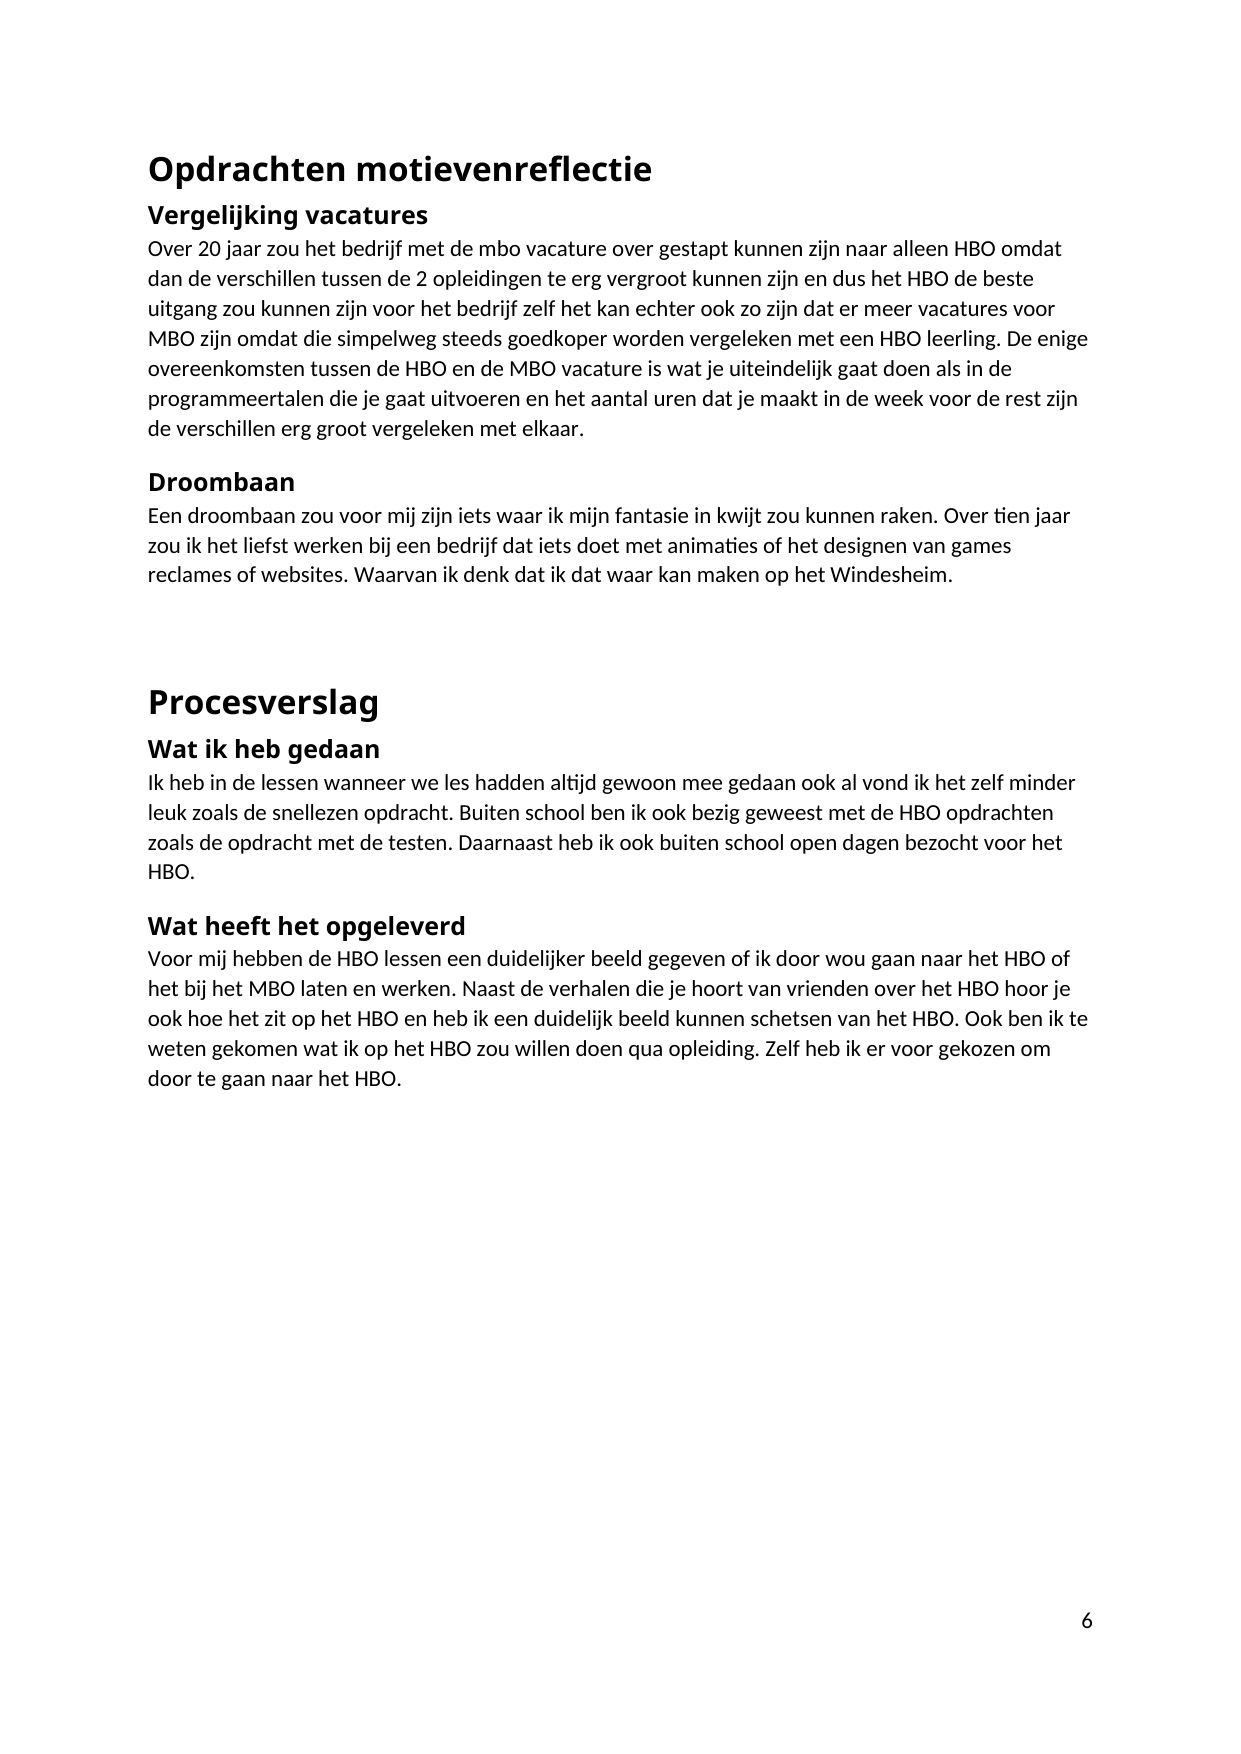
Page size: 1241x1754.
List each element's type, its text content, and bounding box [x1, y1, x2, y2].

text Voor mij hebben de HBO lessen een duidelijker beeld gegeven of ik door wou gaan naar het HBO of het bij het MBO laten en werken. Naast de verhalen die je hoort van vrienden over het HBO hoor je ook hoe het zit op het HBO en heb ik een duidelijk beeld kunnen schetsen van het HBO. Ook ben ik te weten gekomen wat ik op het HBO zou willen doen qua opleiding. Zelf heb ik er voor gekozen om door te gaan naar het HBO. [148, 944, 1093, 1092]
subtitle Vergelijking vacatures [148, 198, 1093, 232]
text Een droombaan zou voor mij zijn iets waar ik mijn fantasie in kwijt zou kunnen raken. Over tien jaar zou ik het liefst werken bij een bedrijf dat iets doet met animaties of het designen van games reclames of websites. Waarvan ik denk dat ik dat waar kan maken op het Windesheim. [148, 501, 1093, 589]
text Ik heb in de lessen wanneer we les hadden altijd gewoon mee gedaan ook al vond ik het zelf minder leuk zoals de snellezen opdracht. Buiten school ben ik ook bezig geweest met de HBO opdrachten zoals de opdracht met de testen. Daarnaast heb ik ook buiten school open dagen bezocht voor het HBO. [148, 768, 1093, 886]
text Over 20 jaar zou het bedrijf met de mbo vacature over gestapt kunnen zijn naar alleen HBO omdat dan de verschillen tussen de 2 opleidingen te erg vergroot kunnen zijn en dus het HBO de beste uitgang zou kunnen zijn voor het bedrijf zelf het kan echter ook zo zijn dat er meer vacatures voor MBO zijn omdat die simpelweg steeds goedkoper worden vergeleken met een HBO leerling. De enige overeenkomsten tussen de HBO en de MBO vacature is wat je uiteindelijk gaat doen als in de programmeertalen die je gaat uitvoeren en het aantal uren dat je maakt in de week voor de rest zijn de verschillen erg groot vergeleken met elkaar. [148, 234, 1093, 442]
subtitle Droombaan [148, 464, 1093, 498]
subtitle Opdrachten motievenreflectie [148, 145, 1093, 191]
subtitle Wat heeft het opgeleverd [148, 908, 1093, 942]
subtitle Procesverslag [148, 679, 1093, 724]
subtitle Wat ik heb gedaan [148, 731, 1093, 766]
